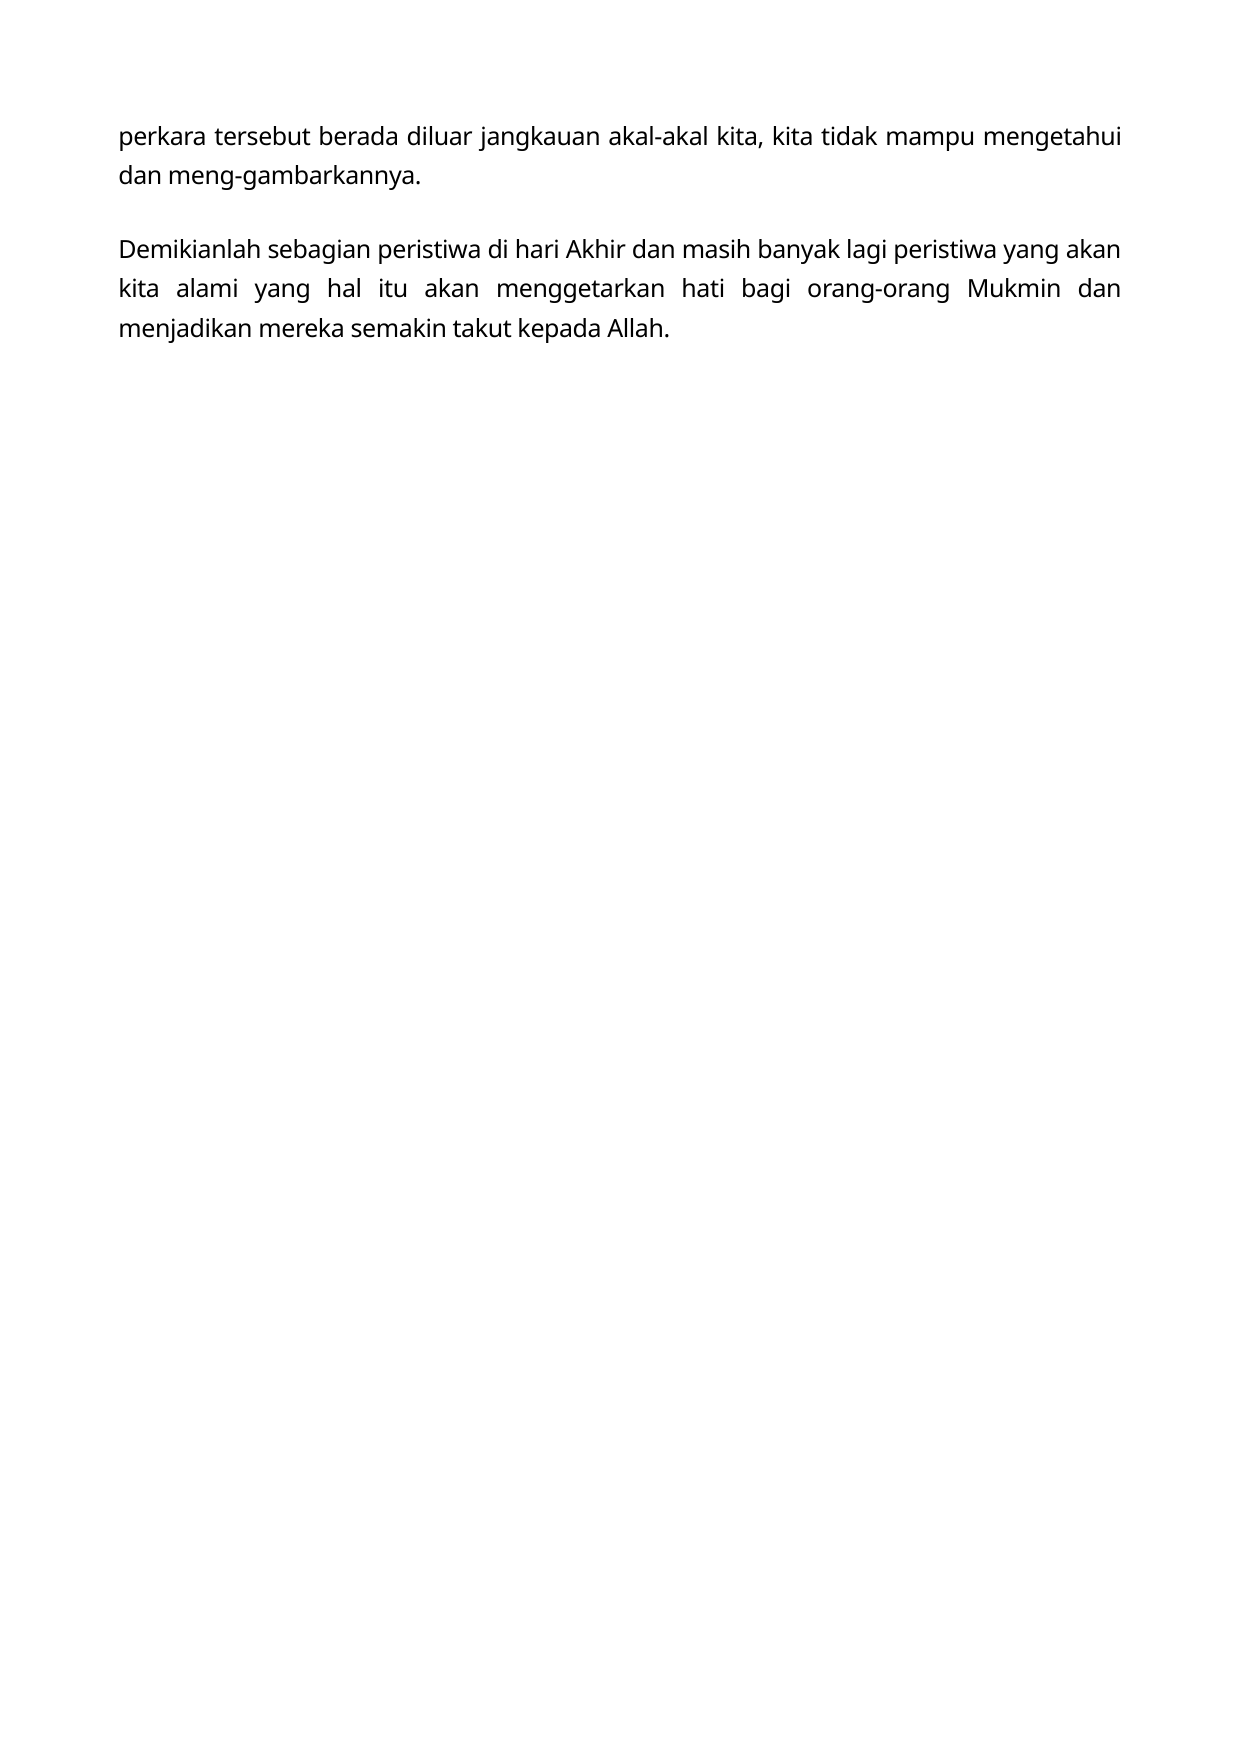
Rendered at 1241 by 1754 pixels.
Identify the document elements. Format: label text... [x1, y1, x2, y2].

text Demikianlah sebagian peristiwa di hari Akhir dan masih banyak lagi peristiwa yang akan kita alami yang hal itu akan menggetarkan hati bagi orang-orang Mukmin dan menjadikan mereka semakin takut kepada Allah. [118, 232, 1122, 344]
text perkara tersebut berada diluar jangkauan akal-akal kita, kita tidak mampu mengetahui dan meng-gambarkannya. [118, 118, 1122, 191]
